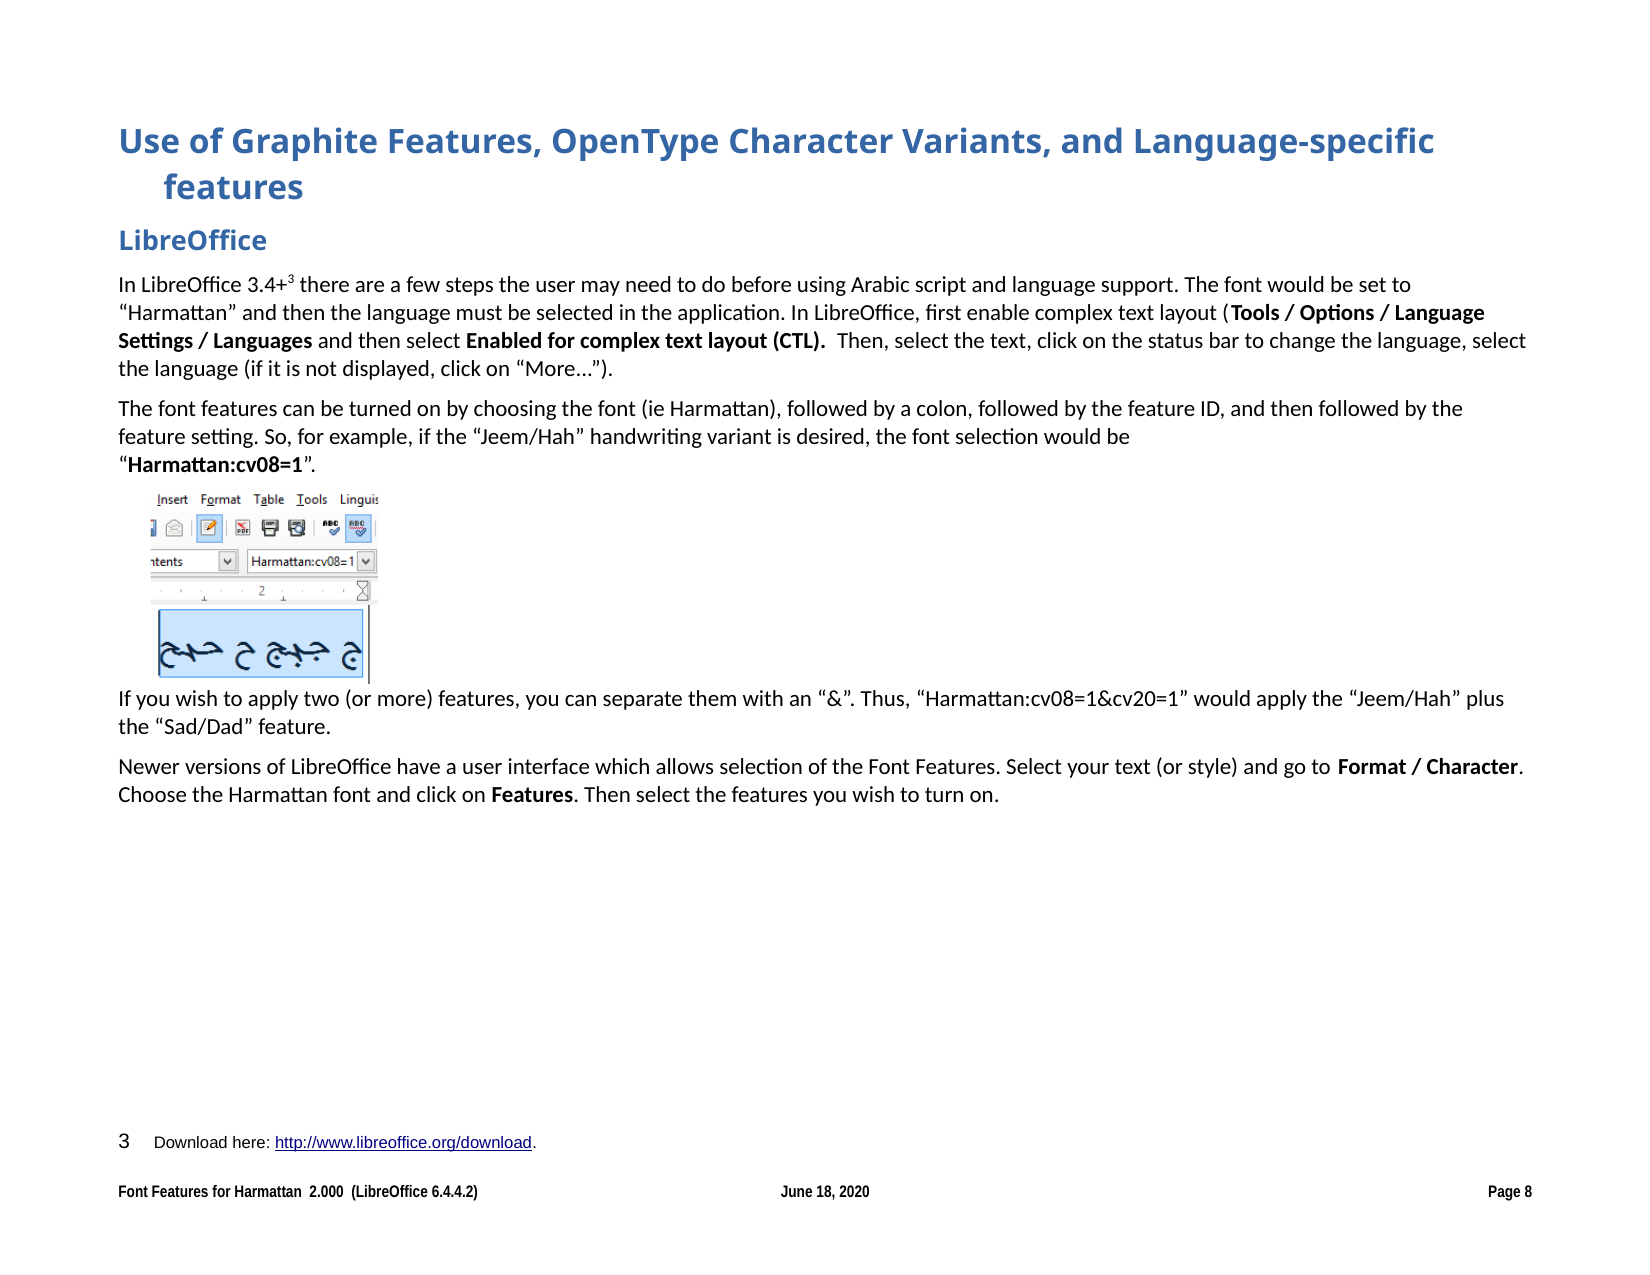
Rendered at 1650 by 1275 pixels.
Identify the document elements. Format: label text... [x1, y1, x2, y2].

subtitle LibreOffice [118, 222, 1532, 258]
text If you wish to apply two (or more) features, you can separate them with an “&”. Thus, “Harmattan:cv08=1&cv20=1” would apply the “Jeem/Hah” plus the “Sad/Dad” feature. [118, 491, 1532, 740]
text In LibreOffice 3.4+ there are a few steps the user may need to do before using Arabic script and language support. The font would be set to “Harmattan” and then the language must be selected in the application. In LibreOffice, first enable complex text layout (Tools / Options / Language Settings / Languages and then select Enabled for complex text layout (CTL). Then, select the text, click on the status bar to change the language, select the language (if it is not displayed, click on “More...”). [118, 270, 1532, 382]
subtitle Use of Graphite Features, OpenType Character Variants, and Language-specific features [118, 118, 1532, 209]
text Download here: http://www.libreoffice.org/download. [118, 1129, 1532, 1153]
picture [150, 488, 379, 684]
text Newer versions of LibreOffice have a user interface which allows selection of the Font Features. Select your text (or style) and go to Format / Character. Choose the Harmattan font and click on Features. Then select the features you wish to turn on. [118, 752, 1532, 808]
text The font features can be turned on by choosing the font (ie Harmattan), followed by a colon, followed by the feature ID, and then followed by the feature setting. So, for example, if the “Jeem/Hah” handwriting variant is desired, the font selection would be “Harmattan:cv08=1”. [118, 394, 1532, 478]
